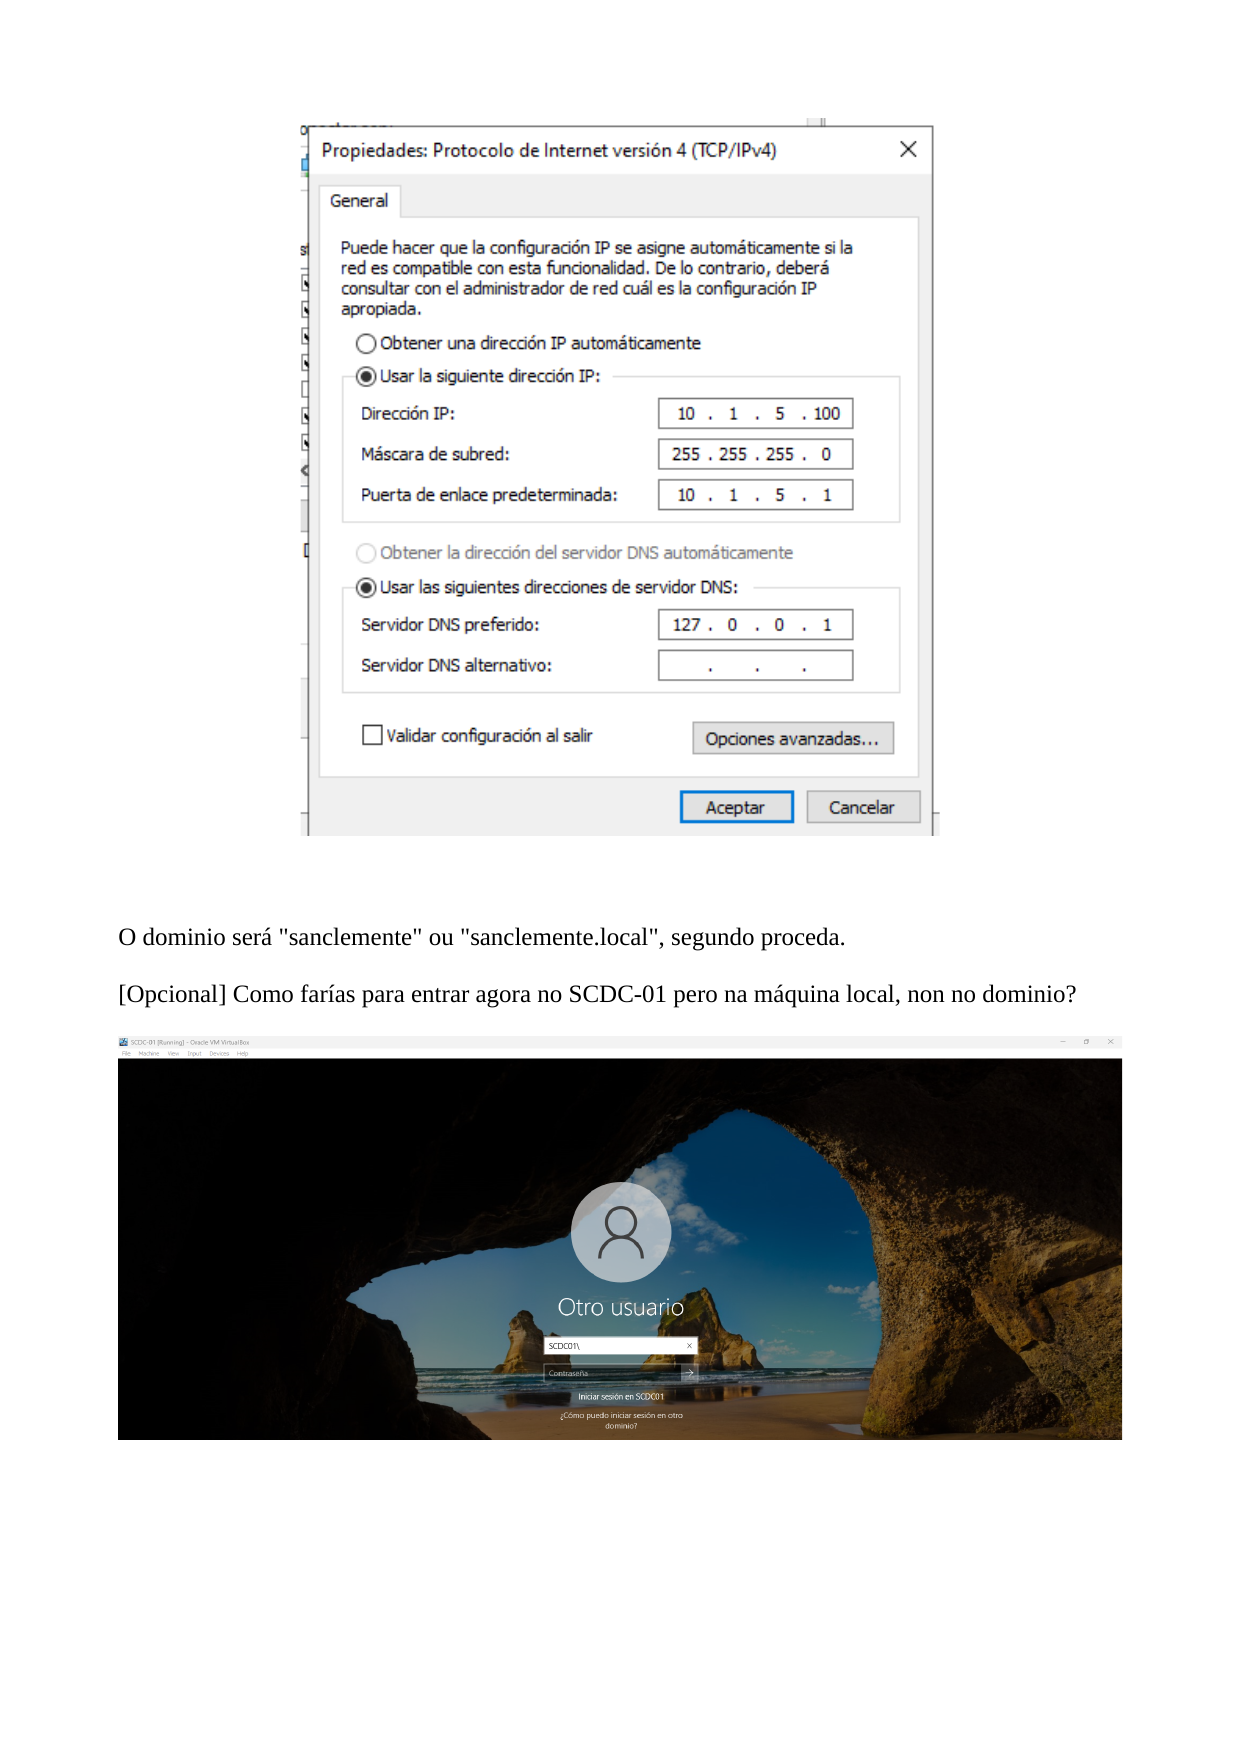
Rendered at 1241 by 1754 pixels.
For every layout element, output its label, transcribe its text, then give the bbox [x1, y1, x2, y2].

picture [300, 118, 940, 836]
picture [118, 1036, 1123, 1440]
text [Opcional] Como farías para entrar agora no SCDC-01 pero na máquina local, non no dominio? [118, 979, 1122, 1008]
text O dominio será "sanclemente" ou "sanclemente.local", segundo proceda. [118, 922, 1122, 950]
